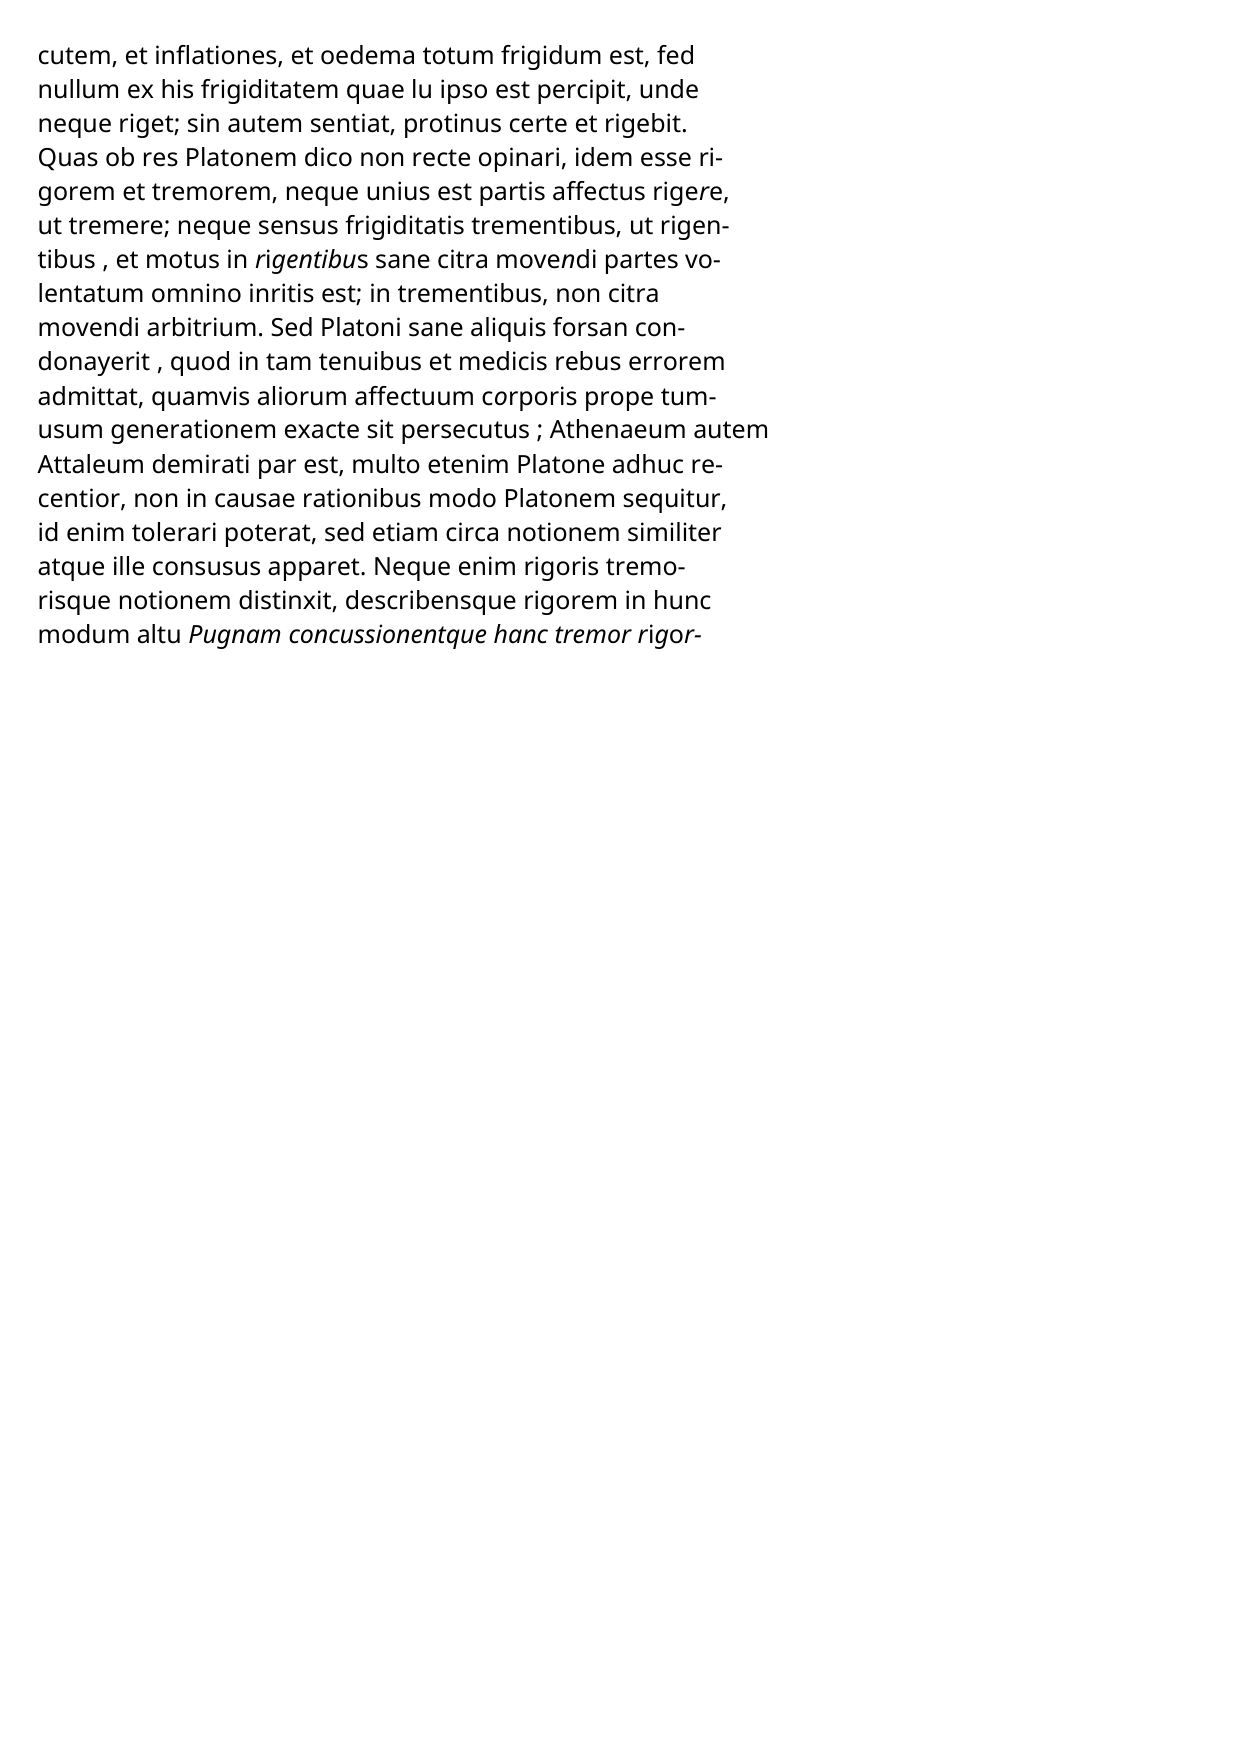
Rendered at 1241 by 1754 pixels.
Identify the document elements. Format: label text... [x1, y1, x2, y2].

text cutem, et inflationes, et oedema totum frigidum est, fed nullum ex his frigiditatem quae lu ipso est percipit, unde neque riget; sin autem sentiat, protinus certe et rigebit. Quas ob res Platonem dico non recte opinari, idem esse ri- gorem et tremorem, neque unius est partis affectus rigere, ut tremere; neque sensus frigiditatis trementibus, ut rigen- tibus , et motus in rigentibus sane citra movendi partes vo- lentatum omnino inritis est; in trementibus, non citra movendi arbitrium. Sed Platoni sane aliquis forsan con- donayerit , quod in tam tenuibus et medicis rebus errorem admittat, quamvis aliorum affectuum corporis prope tum- usum generationem exacte sit persecutus ; Athenaeum autem Attaleum demirati par est, multo etenim Platone adhuc re- centior, non in causae rationibus modo Platonem sequitur, id enim tolerari poterat, sed etiam circa notionem similiter atque ille consusus apparet. Neque enim rigoris tremo- risque notionem distinxit, describensque rigorem in hunc modum altu Pugnam concussionentque hanc tremor rigor- [37, 37, 1203, 651]
